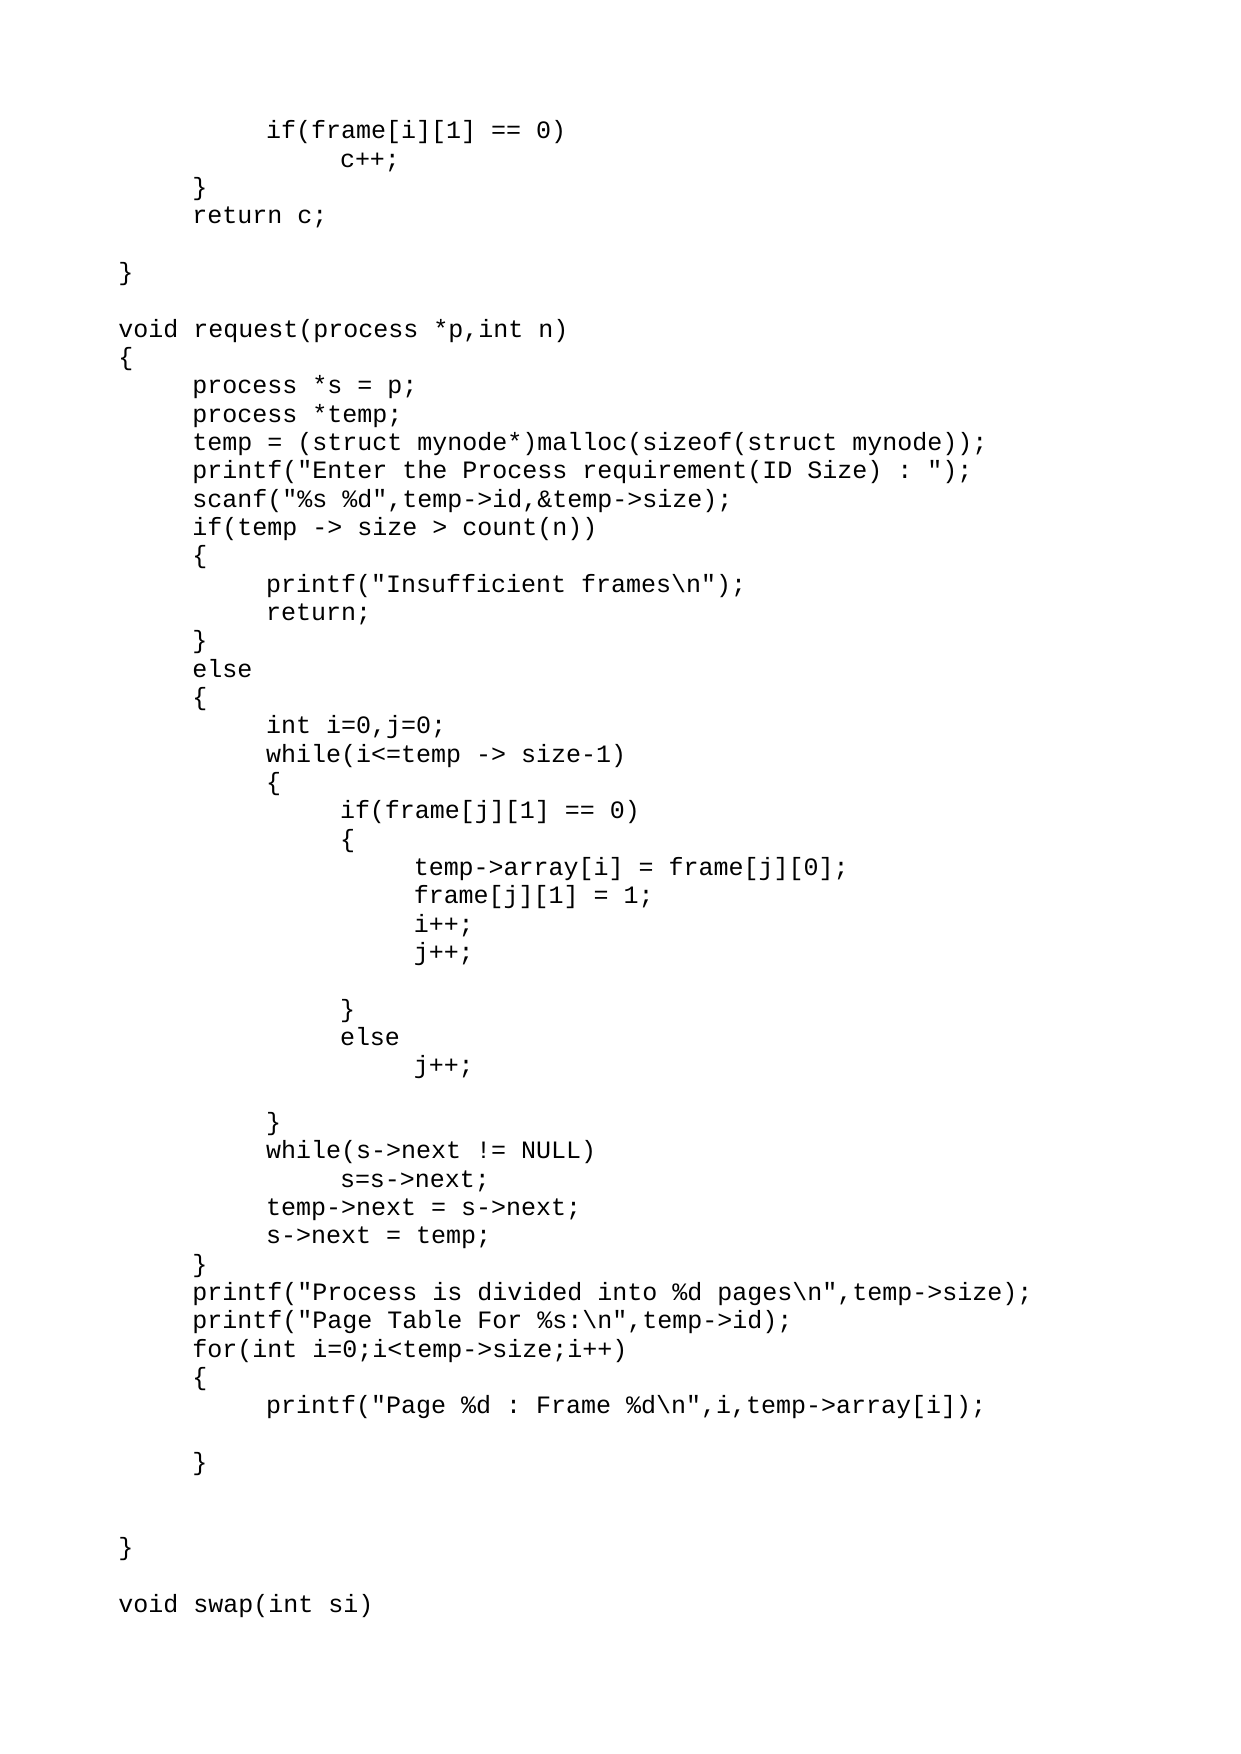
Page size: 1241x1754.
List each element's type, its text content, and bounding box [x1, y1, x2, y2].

text if(temp -> size > count(n)) [118, 515, 1122, 543]
text else [118, 1025, 1122, 1053]
text } [118, 1535, 1122, 1563]
text { [118, 1365, 1122, 1393]
text temp->next = s->next; [118, 1195, 1122, 1223]
text printf("Enter the Process requirement(ID Size) : "); [118, 458, 1122, 486]
text } [118, 175, 1122, 203]
text return; [118, 600, 1122, 628]
text scanf("%s %d",temp->id,&temp->size); [118, 486, 1122, 515]
text void request(process *p,int n) [118, 316, 1122, 345]
text i++; [118, 911, 1122, 940]
text for(int i=0;i<temp->size;i++) [118, 1336, 1122, 1365]
text temp = (struct mynode*)malloc(sizeof(struct mynode)); [118, 430, 1122, 458]
text { [118, 826, 1122, 855]
text printf("Page %d : Frame %d\n",i,temp->array[i]); [118, 1393, 1122, 1421]
text frame[j][1] = 1; [118, 883, 1122, 911]
text { [118, 685, 1122, 713]
text printf("Insufficient frames\n"); [118, 571, 1122, 600]
text process *s = p; [118, 373, 1122, 401]
text else [118, 656, 1122, 685]
text s=s->next; [118, 1166, 1122, 1195]
text } [118, 260, 1122, 288]
text { [118, 543, 1122, 571]
text process *temp; [118, 401, 1122, 430]
text j++; [118, 940, 1122, 968]
text } [118, 628, 1122, 656]
text int i=0,j=0; [118, 713, 1122, 741]
text s->next = temp; [118, 1223, 1122, 1251]
text c++; [118, 146, 1122, 175]
text } [118, 1110, 1122, 1138]
text while(i<=temp -> size-1) [118, 741, 1122, 770]
text if(frame[i][1] == 0) [118, 118, 1122, 146]
text while(s->next != NULL) [118, 1138, 1122, 1166]
text j++; [118, 1053, 1122, 1081]
text } [118, 1251, 1122, 1280]
text printf("Page Table For %s:\n",temp->id); [118, 1308, 1122, 1336]
text printf("Process is divided into %d pages\n",temp->size); [118, 1280, 1122, 1308]
text temp->array[i] = frame[j][0]; [118, 855, 1122, 883]
text { [118, 770, 1122, 798]
text return c; [118, 203, 1122, 231]
text { [118, 345, 1122, 373]
text if(frame[j][1] == 0) [118, 798, 1122, 826]
text } [118, 996, 1122, 1025]
text } [118, 1450, 1122, 1478]
text void swap(int si) [118, 1591, 1122, 1620]
